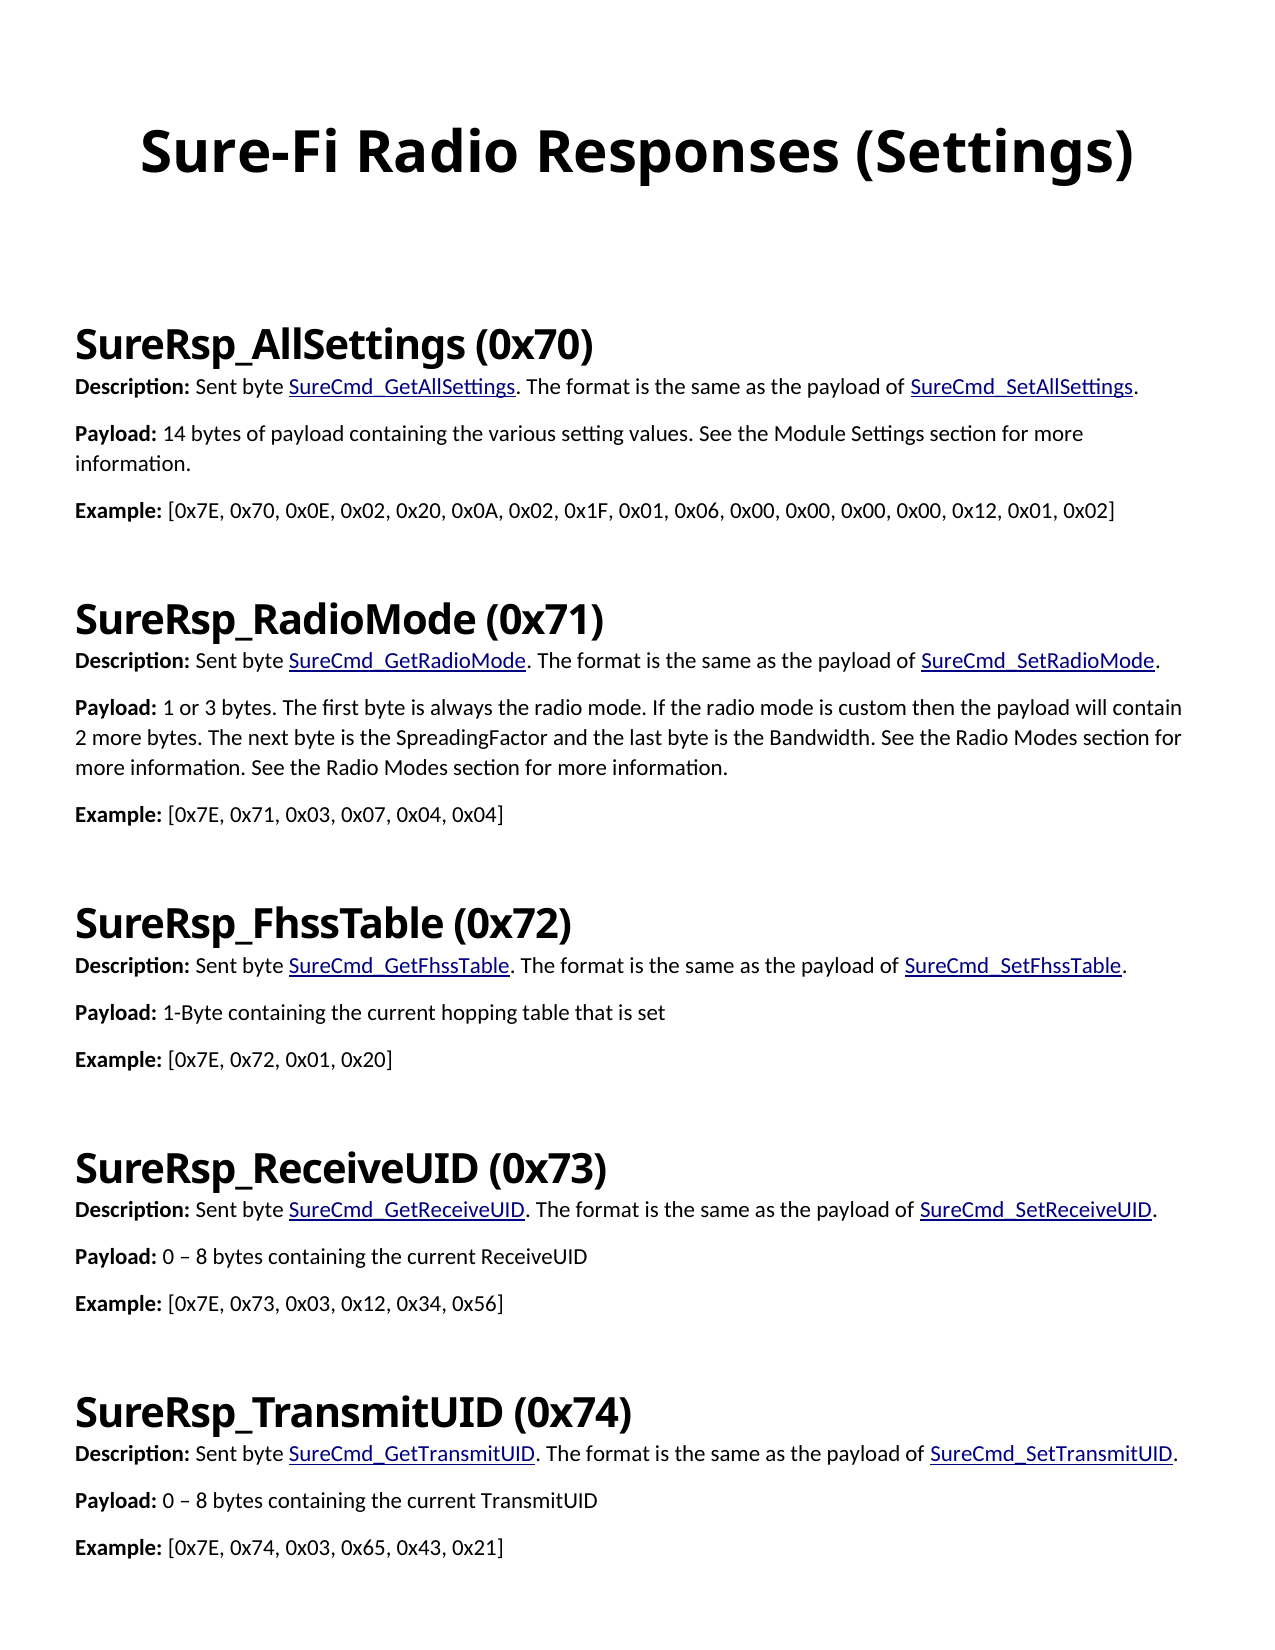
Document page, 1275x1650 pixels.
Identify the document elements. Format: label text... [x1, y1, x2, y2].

title SureRsp_RadioMode (0x71) [75, 589, 1200, 646]
text Description: Sent byte SureCmd_GetAllSettings. The format is the same as the payload of SureCmd_SetAllSettings. [75, 372, 1200, 400]
title SureRsp_ReceiveUID (0x73) [75, 1138, 1200, 1195]
text Description: Sent byte SureCmd_GetFhssTable. The format is the same as the payload of SureCmd_SetFhssTable. [75, 951, 1200, 979]
text Description: Sent byte SureCmd_GetTransmitUID. The format is the same as the payload of SureCmd_SetTransmitUID. [75, 1439, 1200, 1467]
title SureRsp_FhssTable (0x72) [75, 894, 1200, 951]
text Description: Sent byte SureCmd_GetRadioMode. The format is the same as the payload of SureCmd_SetRadioMode. [75, 646, 1200, 674]
text Payload: 1 or 3 bytes. The first byte is always the radio mode. If the radio mode is custom then the payload will contain 2 more bytes. The next byte is the SpreadingFactor and the last byte is the Bandwidth. See the Radio Modes section for more information. See the Radio Modes section for more information. [75, 693, 1200, 782]
text Payload: 1-Byte containing the current hopping table that is set [75, 998, 1200, 1026]
text Payload: 0 – 8 bytes containing the current ReceiveUID [75, 1242, 1200, 1270]
text Example: [0x7E, 0x74, 0x03, 0x65, 0x43, 0x21] [75, 1533, 1200, 1561]
text Payload: 14 bytes of payload containing the various setting values. See the Module Settings section for more information. [75, 419, 1200, 477]
text Example: [0x7E, 0x72, 0x01, 0x20] [75, 1045, 1200, 1073]
title SureRsp_AllSettings (0x70) [75, 315, 1200, 372]
title SureRsp_TransmitUID (0x74) [75, 1383, 1200, 1439]
text Payload: 0 – 8 bytes containing the current TransmitUID [75, 1486, 1200, 1514]
text Description: Sent byte SureCmd_GetReceiveUID. The format is the same as the payload of SureCmd_SetReceiveUID. [75, 1195, 1200, 1223]
text Example: [0x7E, 0x70, 0x0E, 0x02, 0x20, 0x0A, 0x02, 0x1F, 0x01, 0x06, 0x00, 0x00, 0x00, 0x00, 0x12, 0x01, 0x02] [75, 496, 1200, 524]
text Example: [0x7E, 0x71, 0x03, 0x07, 0x04, 0x04] [75, 800, 1200, 828]
text Example: [0x7E, 0x73, 0x03, 0x12, 0x34, 0x56] [75, 1289, 1200, 1317]
text Sure-Fi Radio Responses (Settings) [75, 110, 1200, 189]
